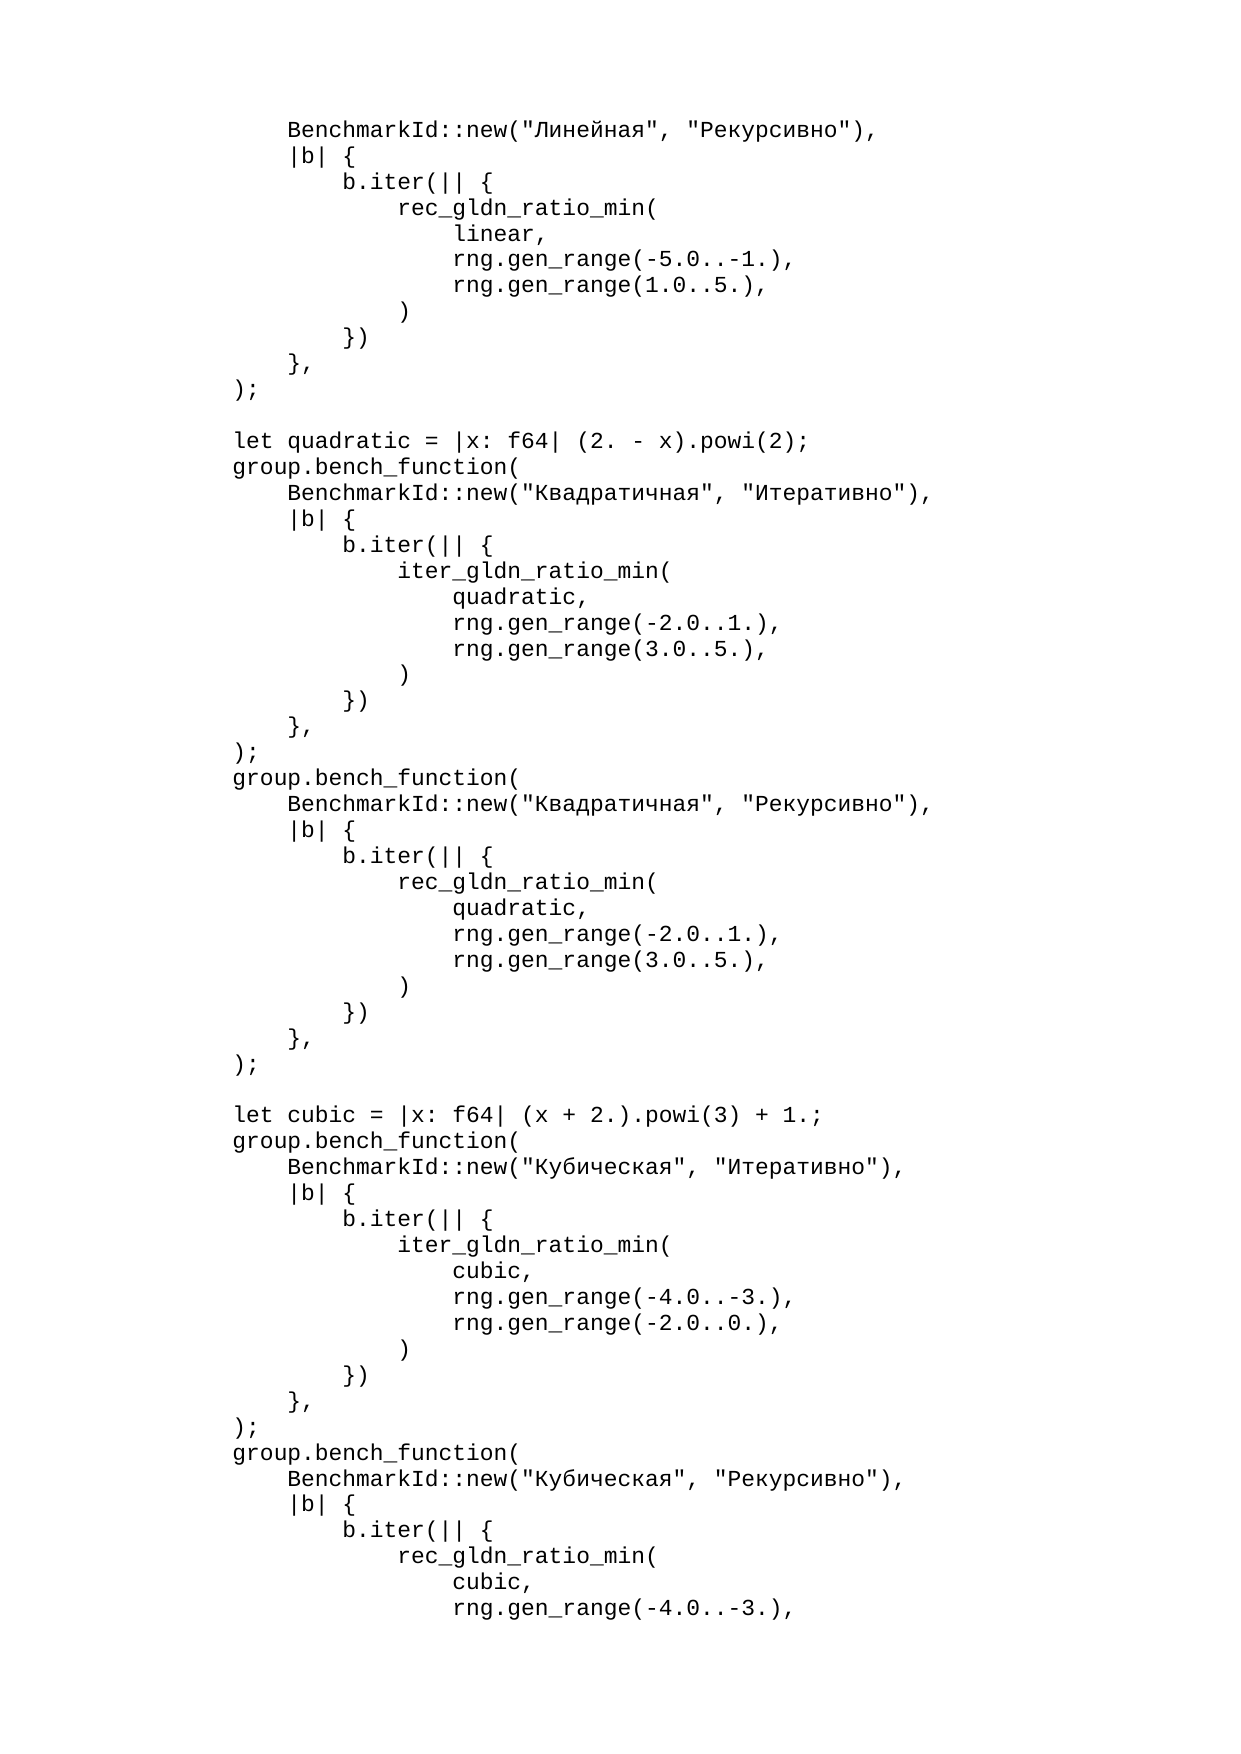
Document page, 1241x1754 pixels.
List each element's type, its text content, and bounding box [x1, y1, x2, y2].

text rng.gen_range(-4.0..-3.), [177, 1597, 1152, 1622]
text b.iter(|| { [177, 1519, 1152, 1545]
text BenchmarkId::new("Кубическая", "Итеративно"), [177, 1156, 1152, 1182]
text group.bench_function( [177, 767, 1152, 792]
text iter_gldn_ratio_min( [177, 1233, 1152, 1259]
text |b| { [177, 1493, 1152, 1519]
text rng.gen_range(-2.0..1.), [177, 611, 1152, 637]
text b.iter(|| { [177, 170, 1152, 196]
text }, [177, 715, 1152, 741]
text ); [177, 1415, 1152, 1441]
text ) [177, 1337, 1152, 1363]
text BenchmarkId::new("Линейная", "Рекурсивно"), [177, 118, 1152, 144]
text group.bench_function( [177, 1130, 1152, 1156]
text BenchmarkId::new("Квадратичная", "Рекурсивно"), [177, 792, 1152, 818]
text cubic, [177, 1259, 1152, 1285]
text |b| { [177, 1182, 1152, 1207]
text b.iter(|| { [177, 1207, 1152, 1233]
text rng.gen_range(-4.0..-3.), [177, 1285, 1152, 1311]
text iter_gldn_ratio_min( [177, 559, 1152, 585]
text b.iter(|| { [177, 533, 1152, 559]
text }) [177, 326, 1152, 352]
text ); [177, 741, 1152, 767]
text rec_gldn_ratio_min( [177, 870, 1152, 896]
text }, [177, 1389, 1152, 1415]
text BenchmarkId::new("Кубическая", "Рекурсивно"), [177, 1467, 1152, 1493]
text group.bench_function( [177, 455, 1152, 481]
text rec_gldn_ratio_min( [177, 196, 1152, 222]
text }) [177, 689, 1152, 715]
text rng.gen_range(-5.0..-1.), [177, 248, 1152, 274]
text ); [177, 377, 1152, 403]
text let cubic = |x: f64| (x + 2.).powi(3) + 1.; [177, 1104, 1152, 1130]
text quadratic, [177, 896, 1152, 922]
text linear, [177, 222, 1152, 248]
text }, [177, 1026, 1152, 1052]
text }, [177, 352, 1152, 377]
text ); [177, 1052, 1152, 1078]
text }) [177, 1363, 1152, 1389]
text ) [177, 300, 1152, 326]
text ) [177, 663, 1152, 689]
text cubic, [177, 1571, 1152, 1597]
text |b| { [177, 507, 1152, 533]
text |b| { [177, 144, 1152, 170]
text rng.gen_range(3.0..5.), [177, 948, 1152, 974]
text quadratic, [177, 585, 1152, 611]
text b.iter(|| { [177, 844, 1152, 870]
text BenchmarkId::new("Квадратичная", "Итеративно"), [177, 481, 1152, 507]
text }) [177, 1000, 1152, 1026]
text rng.gen_range(-2.0..0.), [177, 1311, 1152, 1337]
text |b| { [177, 818, 1152, 844]
text rec_gldn_ratio_min( [177, 1545, 1152, 1571]
text group.bench_function( [177, 1441, 1152, 1467]
text rng.gen_range(1.0..5.), [177, 274, 1152, 300]
text let quadratic = |x: f64| (2. - x).powi(2); [177, 429, 1152, 455]
text rng.gen_range(3.0..5.), [177, 637, 1152, 663]
text ) [177, 974, 1152, 1000]
text rng.gen_range(-2.0..1.), [177, 922, 1152, 948]
